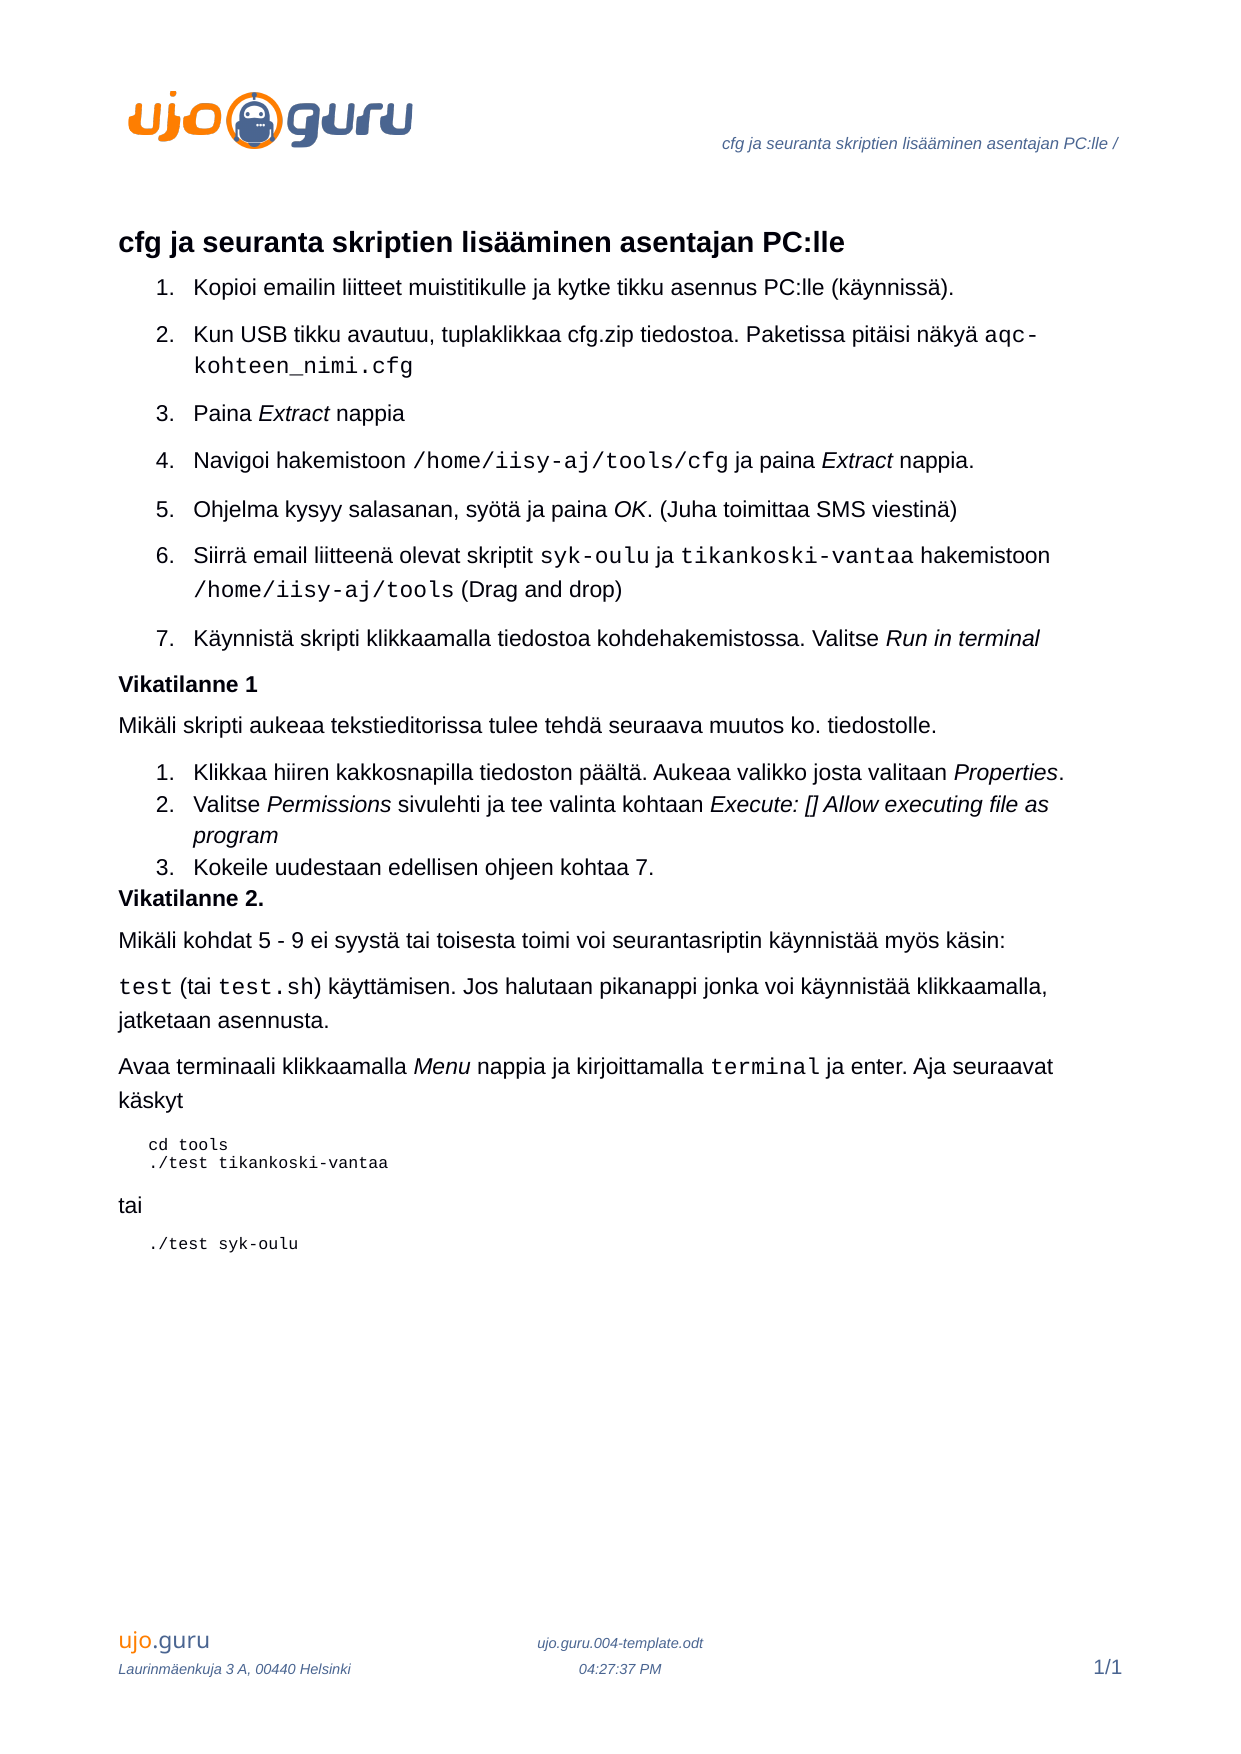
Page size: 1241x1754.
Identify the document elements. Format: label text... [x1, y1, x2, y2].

text cd tools [148, 1136, 1122, 1155]
list Kun USB tikku avautuu, tuplaklikkaa cfg.zip tiedostoa. Paketissa pitäisi näkyä aqc-kohteen_nimi.cfg [156, 321, 1122, 380]
list Navigoi hakemistoon /home/iisy-aj/tools/cfg ja paina Extract nappia. [156, 447, 1122, 475]
list Klikkaa hiiren kakkosnapilla tiedoston päältä. Aukeaa valikko josta valitaan Properties. [156, 759, 1122, 785]
list Siirrä email liitteenä olevat skriptit syk-oulu ja tikankoski-vantaa hakemistoon /home/iisy-aj/tools (Drag and drop) [156, 542, 1122, 604]
text Vikatilanne 1 [118, 671, 1122, 697]
text Vikatilanne 2. [118, 885, 1122, 912]
list Ohjelma kysyy salasanan, syötä ja paina OK. (Juha toimittaa SMS viestinä) [156, 496, 1122, 522]
text ./test syk-oulu [148, 1236, 1122, 1254]
list Kokeile uudestaan edellisen ohjeen kohtaa 7. [156, 854, 1122, 880]
text Mikäli skripti aukeaa tekstieditorissa tulee tehdä seuraava muutos ko. tiedostolle. [118, 712, 1122, 739]
list Kopioi emailin liitteet muistitikulle ja kytke tikku asennus PC:lle (käynnissä). [156, 274, 1122, 300]
subtitle cfg ja seuranta skriptien lisääminen asentajan PC:lle [118, 225, 1122, 259]
list Valitse Permissions sivulehti ja tee valinta kohtaan Execute: [] Allow executing file as program [156, 791, 1122, 848]
text ./test tikankoski-vantaa [148, 1155, 1122, 1174]
list Käynnistä skripti klikkaamalla tiedostoa kohdehakemistossa. Valitse Run in terminal [156, 624, 1122, 651]
picture [128, 91, 413, 149]
text Avaa terminaali klikkaamalla Menu nappia ja kirjoittamalla terminal ja enter. Aja seuraavat käskyt [118, 1053, 1122, 1113]
text tai [118, 1192, 1122, 1218]
text Mikäli kohdat 5 - 9 ei syystä tai toisesta toimi voi seurantasriptin käynnistää myös käsin: [118, 927, 1122, 953]
list Paina Extract nappia [156, 400, 1122, 426]
text test (tai test.sh) käyttämisen. Jos halutaan pikanappi jonka voi käynnistää klikkaamalla, jatketaan asennusta. [118, 973, 1122, 1033]
